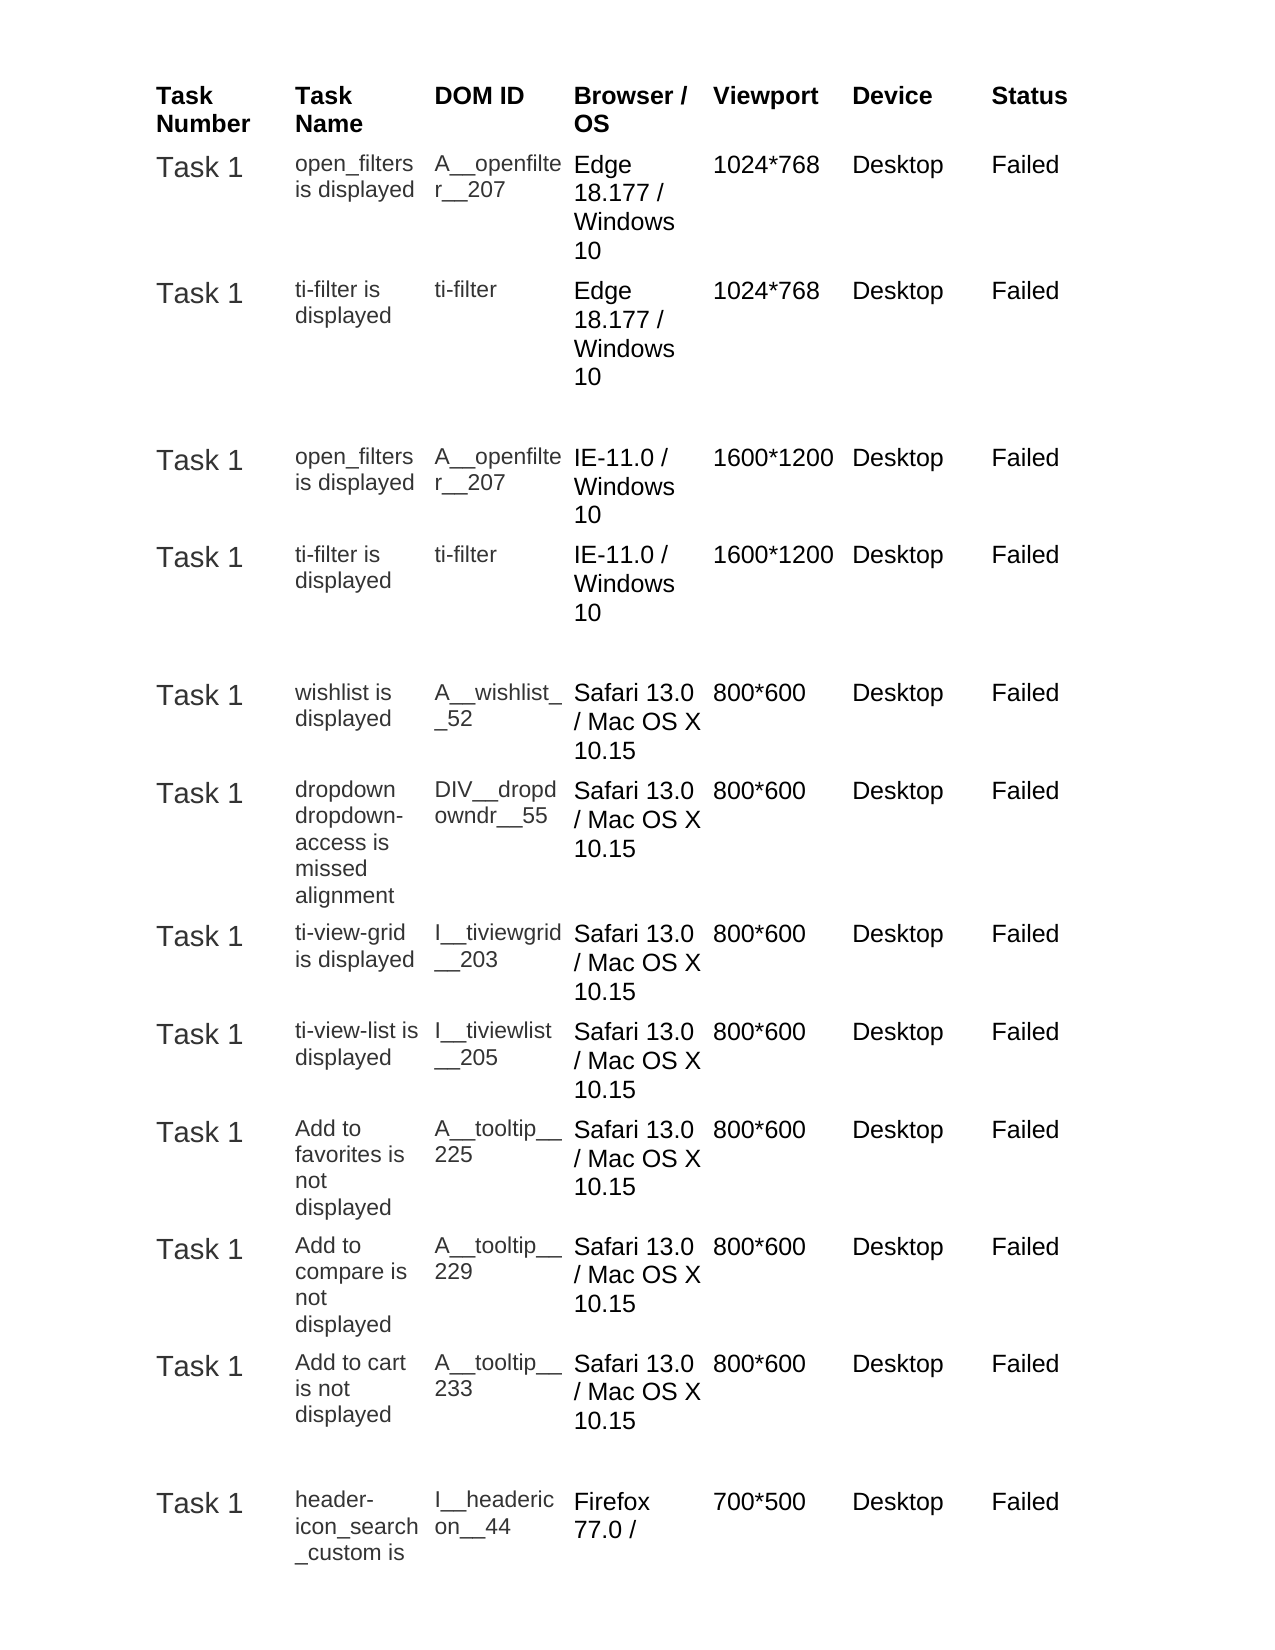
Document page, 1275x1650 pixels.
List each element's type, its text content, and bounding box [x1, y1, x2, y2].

table_cell Safari 13.0 / Mac OS X 10.15 [568, 914, 707, 1011]
table_header Task Name [289, 75, 428, 144]
table_cell I__tiviewgrid__203 [429, 914, 568, 1011]
table_cell Task 1 [150, 770, 289, 914]
table_cell Safari 13.0 / Mac OS X 10.15 [568, 1343, 707, 1441]
table_cell ti-filter [429, 535, 568, 632]
table_cell Failed [986, 1226, 1125, 1343]
table_cell open_filters is displayed [289, 437, 428, 535]
table_cell 800*600 [707, 1226, 846, 1343]
table_cell Failed [986, 1481, 1125, 1571]
table_cell Desktop [846, 144, 986, 270]
table_cell [429, 1441, 568, 1481]
table_cell [289, 633, 428, 673]
table_cell A__tooltip__233 [429, 1343, 568, 1441]
table_cell A__wishlist__52 [429, 673, 568, 770]
table_cell Desktop [846, 1481, 986, 1571]
table_cell 700*500 [707, 1481, 846, 1571]
table_cell Desktop [846, 673, 986, 770]
table_header Browser / OS [568, 75, 707, 144]
table_cell Task 1 [150, 914, 289, 1011]
table_cell ti-view-list is displayed [289, 1011, 428, 1109]
table_cell Failed [986, 770, 1125, 914]
table_cell Desktop [846, 1011, 986, 1109]
table_cell [846, 1441, 986, 1481]
table_cell dropdown dropdown-access is missed alignment [289, 770, 428, 914]
table_cell [986, 397, 1125, 437]
table_cell [846, 633, 986, 673]
table_cell [429, 633, 568, 673]
table_cell A__tooltip__225 [429, 1109, 568, 1226]
table_cell 1024*768 [707, 144, 846, 270]
table_cell Task 1 [150, 270, 289, 397]
table_cell Failed [986, 1011, 1125, 1109]
table_cell Failed [986, 914, 1125, 1011]
table_cell Failed [986, 1109, 1125, 1226]
table_cell Safari 13.0 / Mac OS X 10.15 [568, 1109, 707, 1226]
table_cell Failed [986, 673, 1125, 770]
table_cell 800*600 [707, 1011, 846, 1109]
table_cell 1600*1200 [707, 535, 846, 632]
table_cell Task 1 [150, 1481, 289, 1571]
table_cell 800*600 [707, 770, 846, 914]
table_cell Add to cart is not displayed [289, 1343, 428, 1441]
table_cell 800*600 [707, 1109, 846, 1226]
table_cell [707, 397, 846, 437]
table_cell Task 1 [150, 1109, 289, 1226]
table_cell Desktop [846, 1343, 986, 1441]
table_cell Failed [986, 1343, 1125, 1441]
table_cell A__openfilter__207 [429, 437, 568, 535]
table_cell Task 1 [150, 1226, 289, 1343]
table_cell 800*600 [707, 1343, 846, 1441]
table_cell [846, 397, 986, 437]
table_cell [568, 397, 707, 437]
table_cell Add to compare is not displayed [289, 1226, 428, 1343]
table_cell Task 1 [150, 437, 289, 535]
table_cell 1024*768 [707, 270, 846, 397]
table_cell ti-view-grid is displayed [289, 914, 428, 1011]
table_cell Firefox 77.0 / [568, 1481, 707, 1571]
table_cell Task 1 [150, 1011, 289, 1109]
table_cell A__tooltip__229 [429, 1226, 568, 1343]
table_cell wishlist is displayed [289, 673, 428, 770]
table_cell Add to favorites is not displayed [289, 1109, 428, 1226]
table_cell I__tiviewlist__205 [429, 1011, 568, 1109]
table_cell [986, 633, 1125, 673]
table_cell Desktop [846, 270, 986, 397]
table_cell 800*600 [707, 673, 846, 770]
table_cell ti-filter is displayed [289, 535, 428, 632]
table_cell DIV__dropdowndr__55 [429, 770, 568, 914]
table_cell Safari 13.0 / Mac OS X 10.15 [568, 770, 707, 914]
table_cell Task 1 [150, 144, 289, 270]
table_cell Failed [986, 437, 1125, 535]
table_cell I__headericon__44 [429, 1481, 568, 1571]
table_header Status [986, 75, 1125, 144]
table_cell [568, 633, 707, 673]
table_cell Desktop [846, 1226, 986, 1343]
table_cell Failed [986, 270, 1125, 397]
table_cell A__openfilter__207 [429, 144, 568, 270]
table_cell open_filters is displayed [289, 144, 428, 270]
table_cell [707, 1441, 846, 1481]
table_cell Failed [986, 535, 1125, 632]
table_cell [150, 397, 289, 437]
table_cell [289, 1441, 428, 1481]
table_cell Desktop [846, 770, 986, 914]
table_cell Desktop [846, 1109, 986, 1226]
table_cell [429, 397, 568, 437]
table_cell IE-11.0 / Windows 10 [568, 535, 707, 632]
table_header Viewport [707, 75, 846, 144]
table_cell [150, 1441, 289, 1481]
table_cell [289, 397, 428, 437]
table_cell [986, 1441, 1125, 1481]
table_cell ti-filter [429, 270, 568, 397]
table_cell Edge 18.177 / Windows 10 [568, 270, 707, 397]
table_cell [707, 633, 846, 673]
table_header DOM ID [429, 75, 568, 144]
table_cell 800*600 [707, 914, 846, 1011]
table_cell Task 1 [150, 1343, 289, 1441]
table_cell Failed [986, 144, 1125, 270]
table_cell Edge 18.177 / Windows 10 [568, 144, 707, 270]
table_cell IE-11.0 / Windows 10 [568, 437, 707, 535]
table_cell Desktop [846, 437, 986, 535]
table_header Task Number [150, 75, 289, 144]
table_header Device [846, 75, 986, 144]
table_cell 1600*1200 [707, 437, 846, 535]
table_cell Task 1 [150, 535, 289, 632]
table_cell Desktop [846, 914, 986, 1011]
table_cell Desktop [846, 535, 986, 632]
table_cell header-icon_search_custom is [289, 1481, 428, 1571]
table_cell Safari 13.0 / Mac OS X 10.15 [568, 1011, 707, 1109]
table_cell Safari 13.0 / Mac OS X 10.15 [568, 1226, 707, 1343]
table_cell [568, 1441, 707, 1481]
table_cell Safari 13.0 / Mac OS X 10.15 [568, 673, 707, 770]
table_cell ti-filter is displayed [289, 270, 428, 397]
table_cell [150, 633, 289, 673]
table_cell Task 1 [150, 673, 289, 770]
